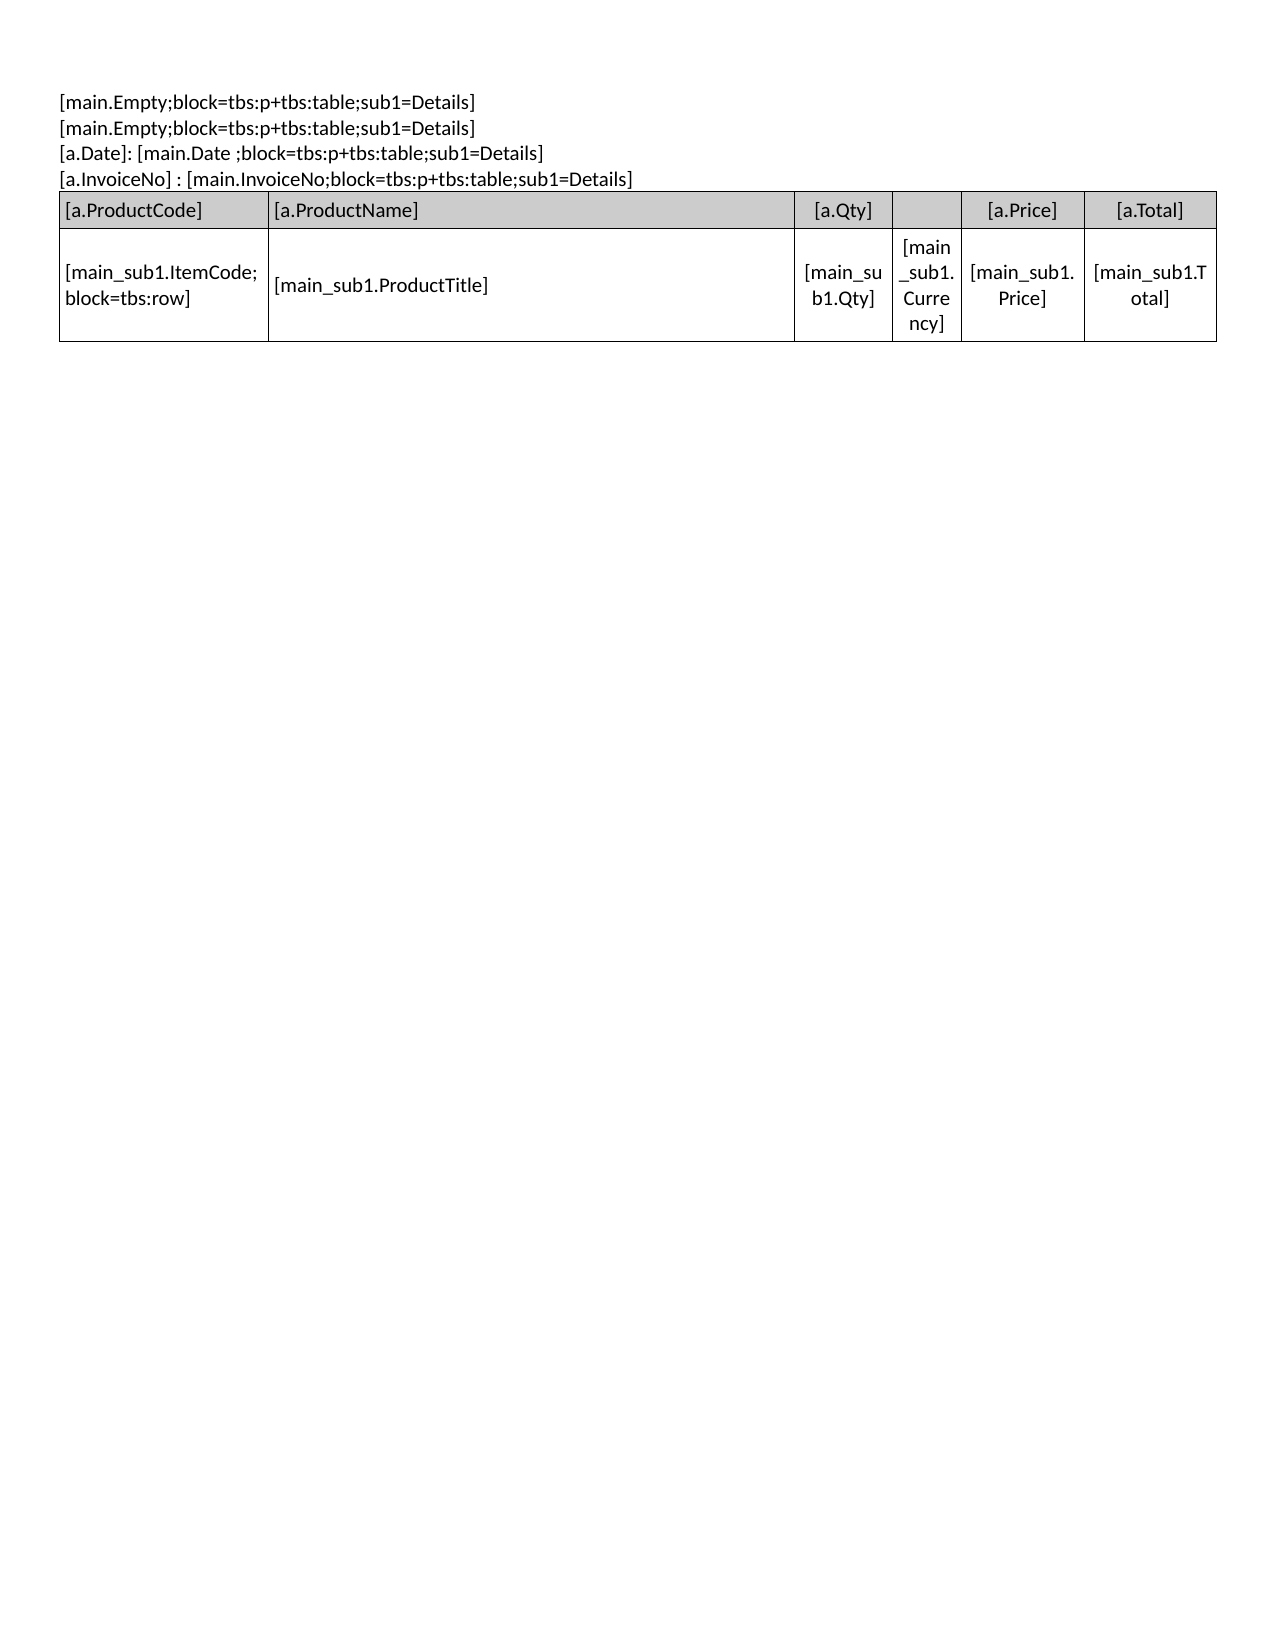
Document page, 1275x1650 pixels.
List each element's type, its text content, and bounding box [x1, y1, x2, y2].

table_cell [main_sub1.ItemCode;block=tbs:row] [60, 229, 268, 341]
table_header [a.Qty] [795, 192, 892, 228]
text [a.InvoiceNo] : [main.InvoiceNo;block=tbs:p+tbs:table;sub1=Details] [59, 166, 1216, 191]
table_header [893, 192, 961, 228]
table_header [a.ProductName] [269, 192, 794, 228]
table_header [a.Price] [962, 192, 1084, 228]
text [a.Date]: [main.Date ;block=tbs:p+tbs:table;sub1=Details] [59, 140, 1216, 166]
table_cell [main_sub1.Currency] [893, 229, 961, 341]
text [main.Empty;block=tbs:p+tbs:table;sub1=Details] [59, 89, 1216, 115]
table_cell [main_sub1.Total] [1085, 229, 1216, 341]
table_header [a.Total] [1085, 192, 1216, 228]
table_cell [main_sub1.ProductTitle] [269, 229, 794, 341]
table_cell [main_sub1.Qty] [795, 229, 892, 341]
table_cell [main_sub1.Price] [962, 229, 1084, 341]
text [main.Empty;block=tbs:p+tbs:table;sub1=Details] [59, 115, 1216, 140]
table_header [a.ProductCode] [60, 192, 268, 228]
